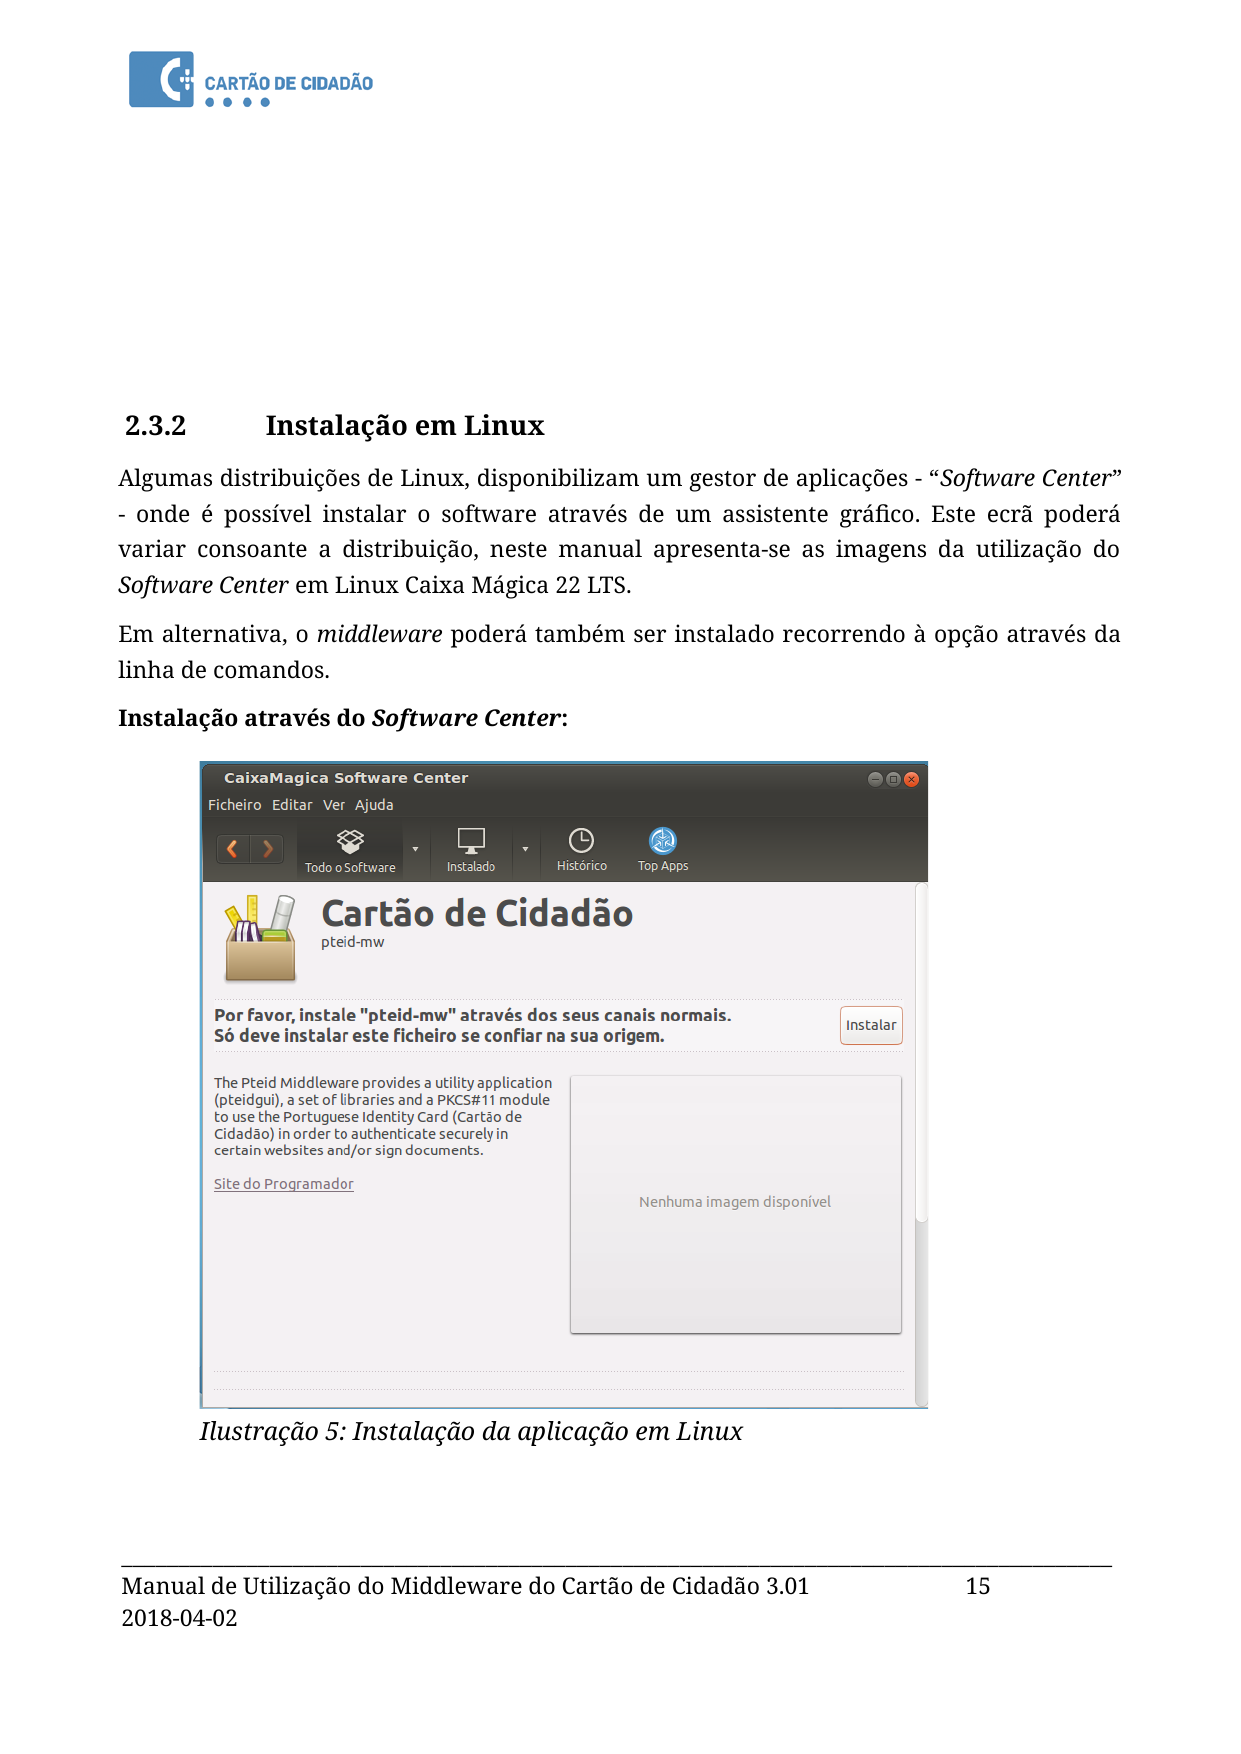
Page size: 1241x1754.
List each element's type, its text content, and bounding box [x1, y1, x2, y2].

picture [127, 45, 420, 115]
text Instalação através do Software Center: [118, 702, 1122, 733]
list Ilustração 5: Instalação da aplicação em Linux [199, 1409, 928, 1448]
subtitle Instalação em Linux [118, 407, 1122, 443]
picture [199, 761, 929, 1409]
text Algumas distribuições de Linux, disponibilizam um gestor de aplicações - “Software Center” - onde é possível instalar o software através de um assistente gráfico. Este ecrã poderá variar consoante a distribuição, neste manual apresenta-se as imagens da utilização do Software Center em Linux Caixa Mágica 22 LTS. [118, 462, 1122, 601]
text Em alternativa, o middleware poderá também ser instalado recorrendo à opção através da linha de comandos. [118, 618, 1122, 685]
